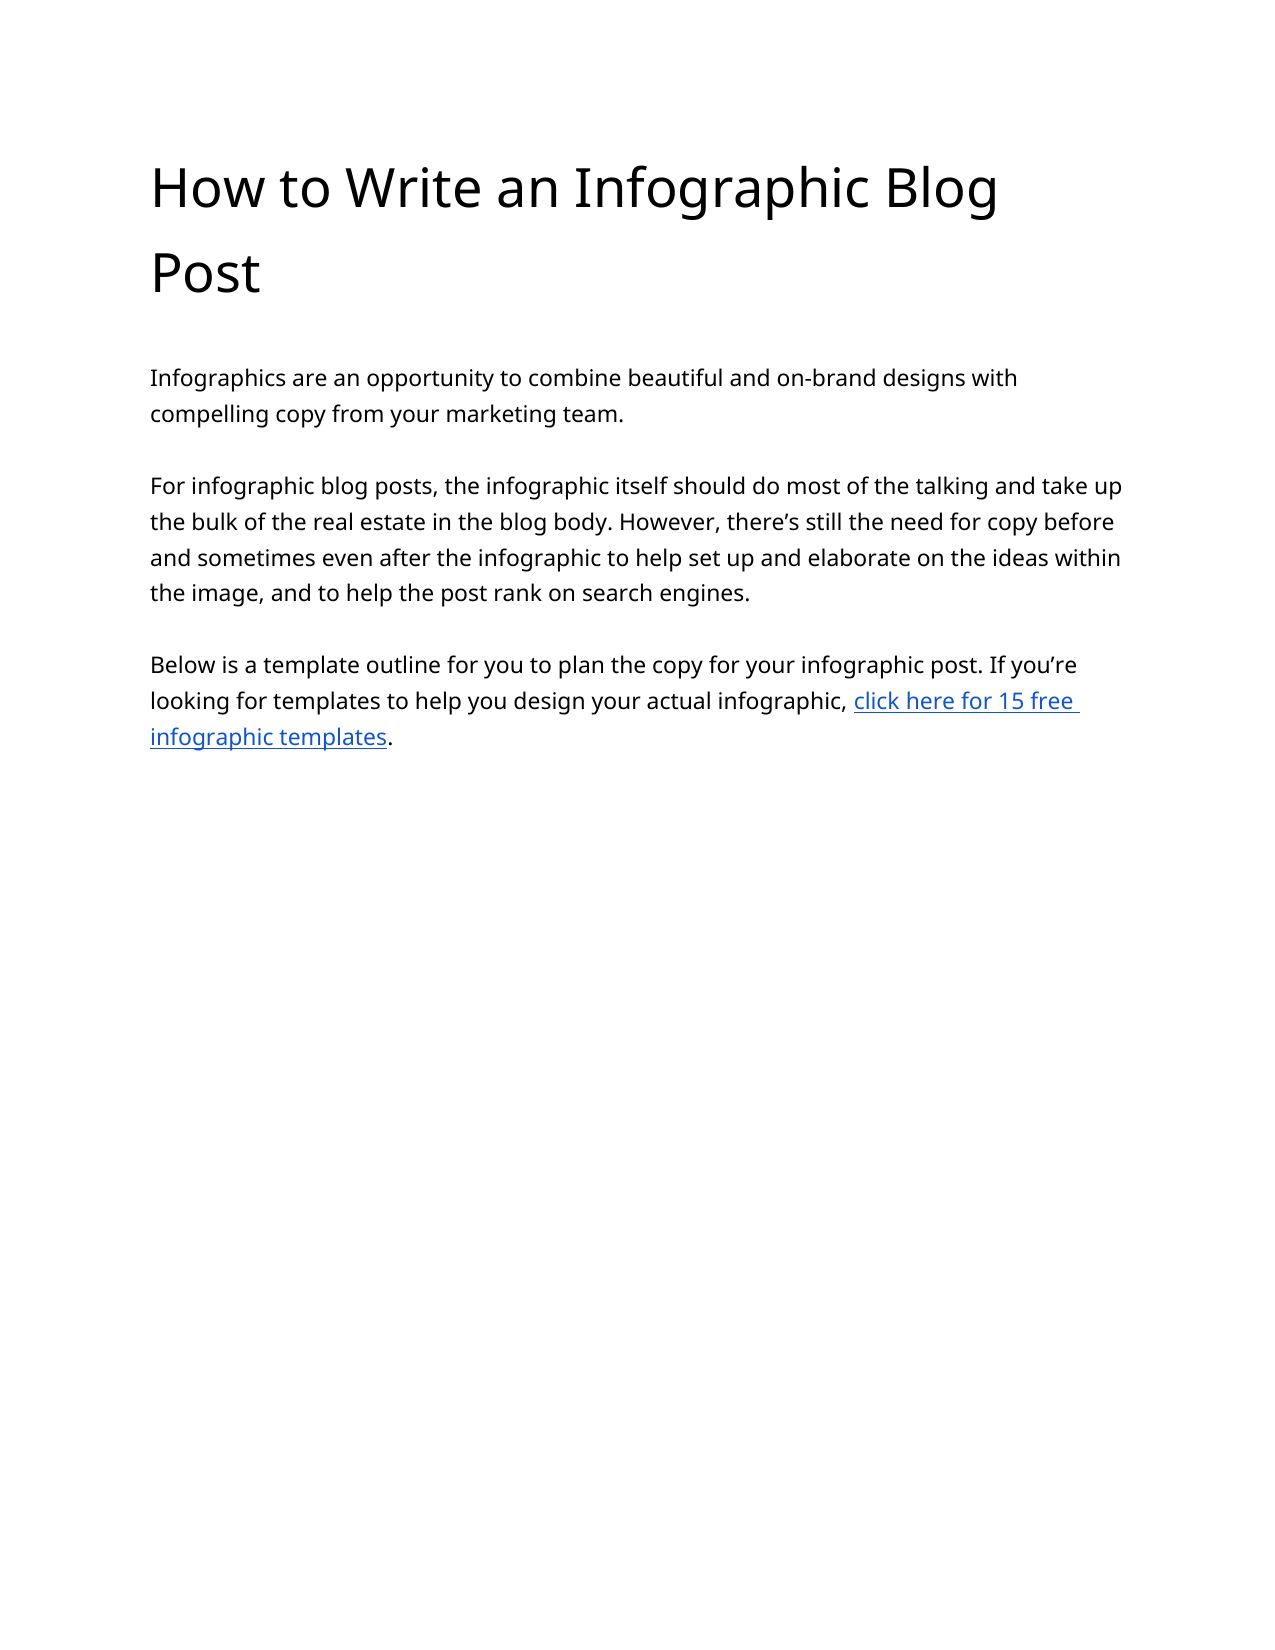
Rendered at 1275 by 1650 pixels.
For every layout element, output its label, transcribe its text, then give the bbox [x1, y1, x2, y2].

text Infographics are an opportunity to combine beautiful and on-brand designs with compelling copy from your marketing team. [150, 362, 1125, 429]
title How to Write an Infographic Blog Post [150, 150, 1125, 308]
text Below is a template outline for you to plan the copy for your infographic post. If you’re looking for templates to help you design your actual infographic, click here for 15 free infographic templates. [150, 649, 1125, 752]
text For infographic blog posts, the infographic itself should do most of the talking and take up the bulk of the real estate in the blog body. However, there’s still the need for copy before and sometimes even after the infographic to help set up and elaborate on the ideas within the image, and to help the post rank on search engines. [150, 469, 1125, 609]
